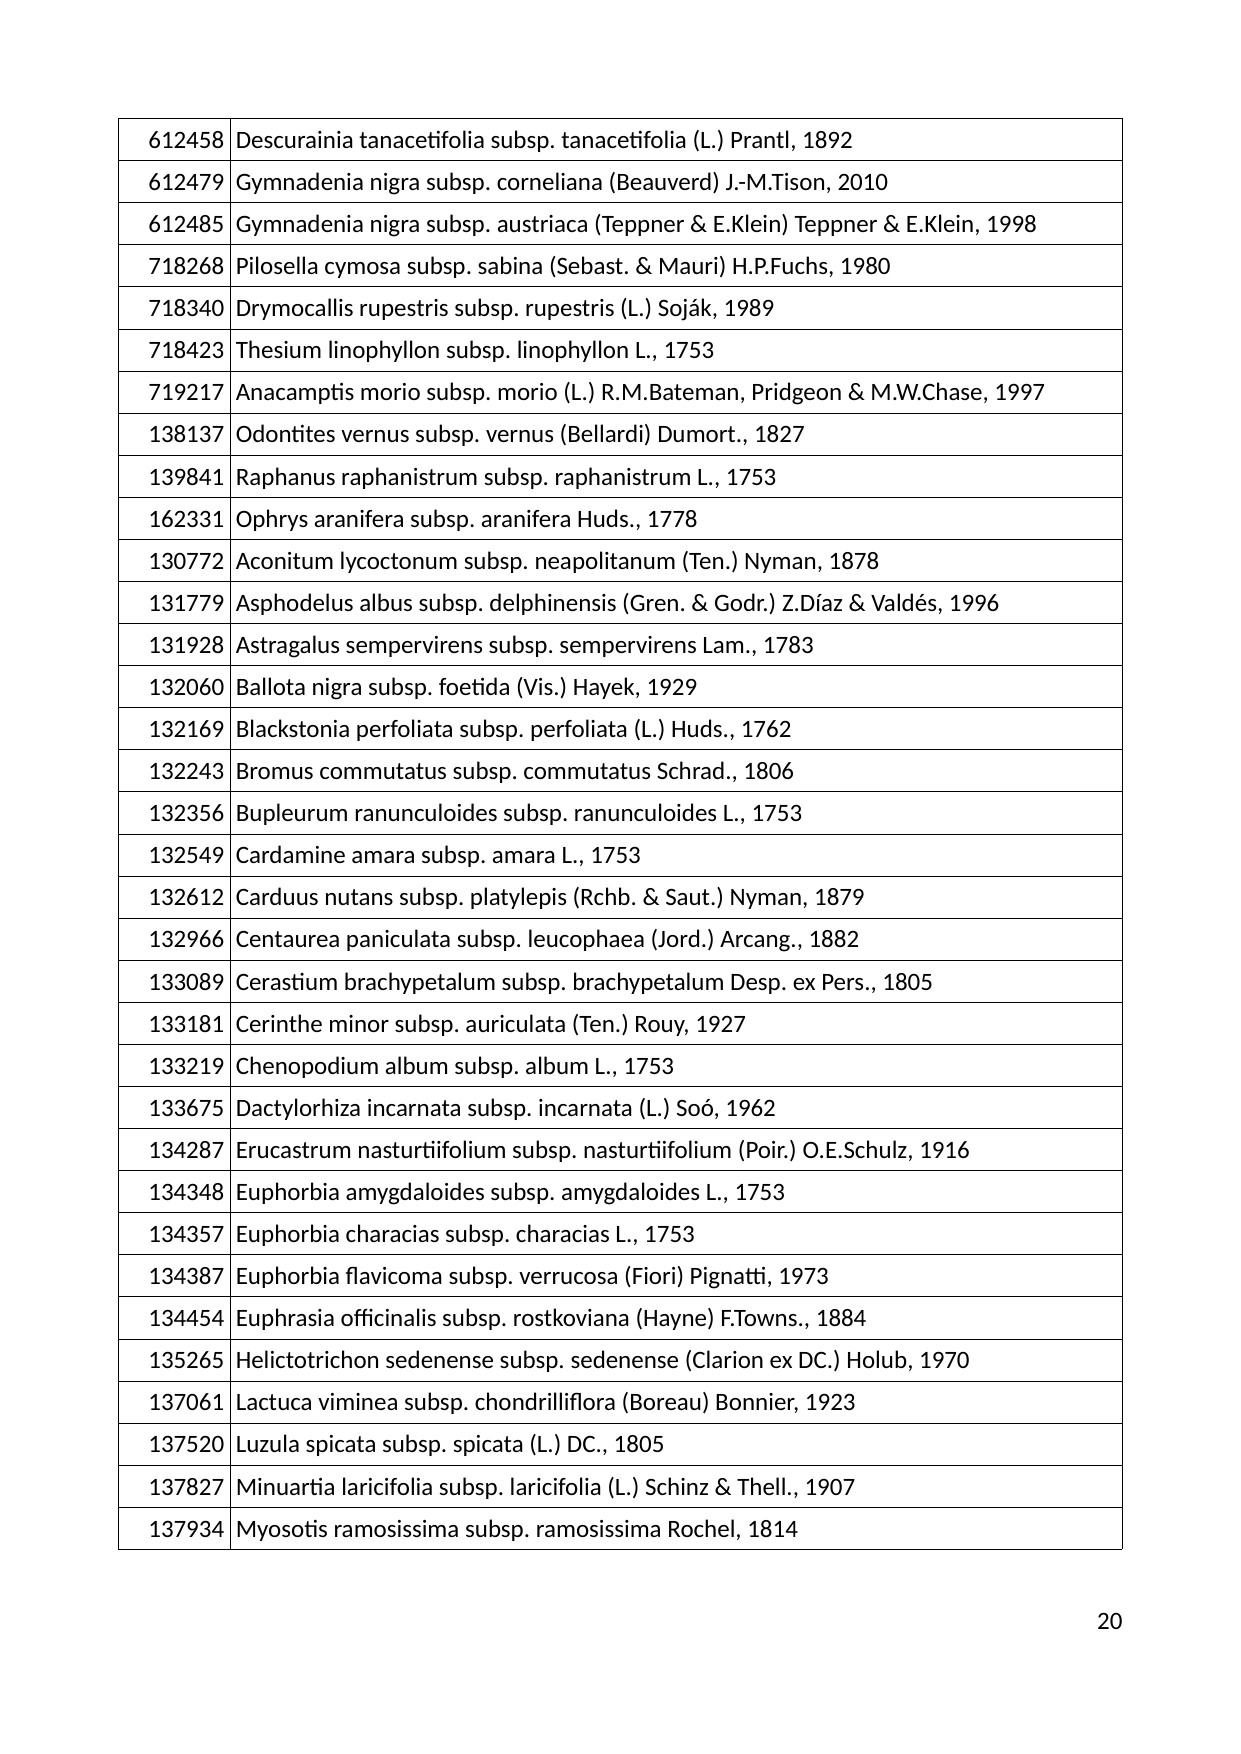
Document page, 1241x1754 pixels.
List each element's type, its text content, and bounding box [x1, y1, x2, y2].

table_cell Cerastium brachypetalum subsp. brachypetalum Desp. ex Pers., 1805 [231, 961, 1122, 1002]
table_cell 134357 [119, 1213, 230, 1254]
table_cell 718340 [119, 287, 230, 328]
table_cell Carduus nutans subsp. platylepis (Rchb. & Saut.) Nyman, 1879 [231, 877, 1122, 918]
table_cell 137934 [119, 1508, 230, 1549]
table_cell Bupleurum ranunculoides subsp. ranunculoides L., 1753 [231, 792, 1122, 833]
table_cell Lactuca viminea subsp. chondrilliflora (Boreau) Bonnier, 1923 [231, 1382, 1122, 1423]
table_cell 131779 [119, 582, 230, 623]
table_cell Raphanus raphanistrum subsp. raphanistrum L., 1753 [231, 456, 1122, 497]
table_cell Euphorbia amygdaloides subsp. amygdaloides L., 1753 [231, 1171, 1122, 1212]
table_cell Dactylorhiza incarnata subsp. incarnata (L.) Soó, 1962 [231, 1087, 1122, 1128]
table_cell 134454 [119, 1297, 230, 1338]
table_cell 718423 [119, 330, 230, 371]
table_cell 134348 [119, 1171, 230, 1212]
table_cell 132612 [119, 877, 230, 918]
table_cell Minuartia laricifolia subsp. laricifolia (L.) Schinz & Thell., 1907 [231, 1466, 1122, 1507]
table_cell Myosotis ramosissima subsp. ramosissima Rochel, 1814 [231, 1508, 1122, 1549]
table_cell Thesium linophyllon subsp. linophyllon L., 1753 [231, 330, 1122, 371]
table_cell Bromus commutatus subsp. commutatus Schrad., 1806 [231, 750, 1122, 791]
table_cell 133181 [119, 1003, 230, 1044]
table_cell 132169 [119, 708, 230, 749]
table_cell Aconitum lycoctonum subsp. neapolitanum (Ten.) Nyman, 1878 [231, 540, 1122, 581]
table_cell Gymnadenia nigra subsp. austriaca (Teppner & E.Klein) Teppner & E.Klein, 1998 [231, 203, 1122, 244]
table_cell 133089 [119, 961, 230, 1002]
table_cell Euphorbia characias subsp. characias L., 1753 [231, 1213, 1122, 1254]
table_cell Descurainia tanacetifolia subsp. tanacetifolia (L.) Prantl, 1892 [231, 119, 1122, 160]
table_cell 133219 [119, 1045, 230, 1086]
table_cell 131928 [119, 624, 230, 665]
table_cell Anacamptis morio subsp. morio (L.) R.M.Bateman, Pridgeon & M.W.Chase, 1997 [231, 372, 1122, 413]
table_cell 612485 [119, 203, 230, 244]
table_cell Ballota nigra subsp. foetida (Vis.) Hayek, 1929 [231, 666, 1122, 707]
table_cell 612479 [119, 161, 230, 202]
table_cell 612458 [119, 119, 230, 160]
table_cell Cerinthe minor subsp. auriculata (Ten.) Rouy, 1927 [231, 1003, 1122, 1044]
table_cell Centaurea paniculata subsp. leucophaea (Jord.) Arcang., 1882 [231, 919, 1122, 960]
table_cell 137061 [119, 1382, 230, 1423]
table_cell Erucastrum nasturtiifolium subsp. nasturtiifolium (Poir.) O.E.Schulz, 1916 [231, 1129, 1122, 1170]
table_cell 132549 [119, 835, 230, 876]
table_cell 137827 [119, 1466, 230, 1507]
table_cell 137520 [119, 1424, 230, 1465]
table_cell 132243 [119, 750, 230, 791]
table_cell 130772 [119, 540, 230, 581]
table_cell 718268 [119, 245, 230, 286]
table_cell 162331 [119, 498, 230, 539]
table_cell Ophrys aranifera subsp. aranifera Huds., 1778 [231, 498, 1122, 539]
table_cell 138137 [119, 414, 230, 455]
table_cell 719217 [119, 372, 230, 413]
table_cell Euphrasia officinalis subsp. rostkoviana (Hayne) F.Towns., 1884 [231, 1297, 1122, 1338]
table_cell Odontites vernus subsp. vernus (Bellardi) Dumort., 1827 [231, 414, 1122, 455]
table_cell Drymocallis rupestris subsp. rupestris (L.) Soják, 1989 [231, 287, 1122, 328]
table_cell 134287 [119, 1129, 230, 1170]
table_cell 132966 [119, 919, 230, 960]
table_cell Cardamine amara subsp. amara L., 1753 [231, 835, 1122, 876]
table_cell 135265 [119, 1340, 230, 1381]
table_cell Pilosella cymosa subsp. sabina (Sebast. & Mauri) H.P.Fuchs, 1980 [231, 245, 1122, 286]
table_cell Helictotrichon sedenense subsp. sedenense (Clarion ex DC.) Holub, 1970 [231, 1340, 1122, 1381]
table_cell Astragalus sempervirens subsp. sempervirens Lam., 1783 [231, 624, 1122, 665]
table_cell Luzula spicata subsp. spicata (L.) DC., 1805 [231, 1424, 1122, 1465]
table_cell Chenopodium album subsp. album L., 1753 [231, 1045, 1122, 1086]
table_cell Euphorbia flavicoma subsp. verrucosa (Fiori) Pignatti, 1973 [231, 1255, 1122, 1296]
table_cell Gymnadenia nigra subsp. corneliana (Beauverd) J.-M.Tison, 2010 [231, 161, 1122, 202]
table_cell 132356 [119, 792, 230, 833]
table_cell Asphodelus albus subsp. delphinensis (Gren. & Godr.) Z.Díaz & Valdés, 1996 [231, 582, 1122, 623]
table_cell 133675 [119, 1087, 230, 1128]
table_cell 139841 [119, 456, 230, 497]
table_cell 134387 [119, 1255, 230, 1296]
table_cell 132060 [119, 666, 230, 707]
table_cell Blackstonia perfoliata subsp. perfoliata (L.) Huds., 1762 [231, 708, 1122, 749]
